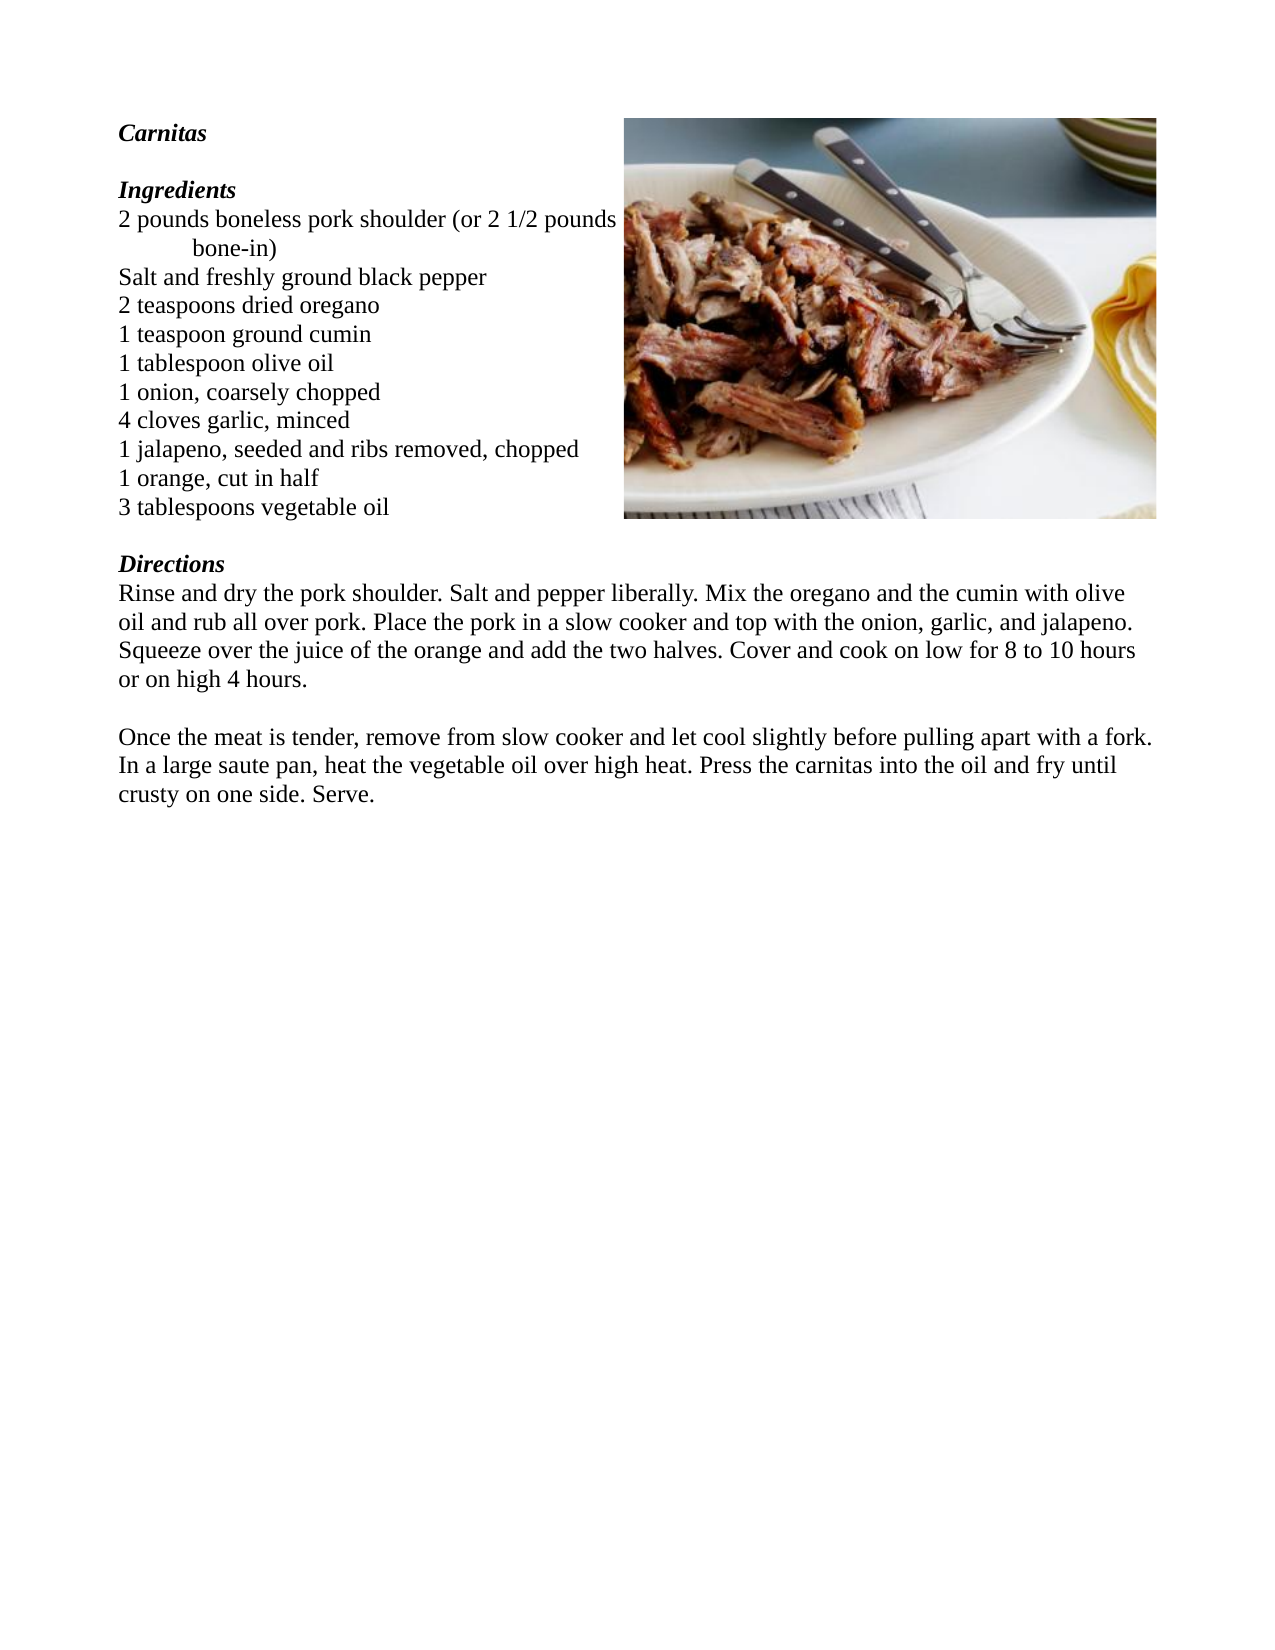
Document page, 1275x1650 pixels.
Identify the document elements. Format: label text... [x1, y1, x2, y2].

text Carnitas [118, 118, 623, 147]
text Ingredients 2 pounds boneless pork shoulder (or 2 1/2 pounds bone-in) Salt and freshly ground black pepper 2 teaspoons dried oregano 1 teaspoon ground cumin 1 tablespoon olive oil 1 onion, coarsely chopped 4 cloves garlic, minced 1 jalapeno, seeded and ribs removed, chopped 1 orange, cut in half 3 tablespoons vegetable oil Directions Rinse and dry the pork shoulder. Salt and pepper liberally. Mix the oregano and the cumin with olive oil and rub all over pork. Place the pork in a slow cooker and top with the onion, garlic, and jalapeno. Squeeze over the juice of the orange and add the two halves. Cover and cook on low for 8 to 10 hours or on high 4 hours. Once the meat is tender, remove from slow cooker and let cool slightly before pulling apart with a fork. In a large saute pan, heat the vegetable oil over high heat. Press the carnitas into the oil and fry until crusty on one side. Serve. [118, 176, 1157, 808]
picture [623, 118, 1157, 519]
